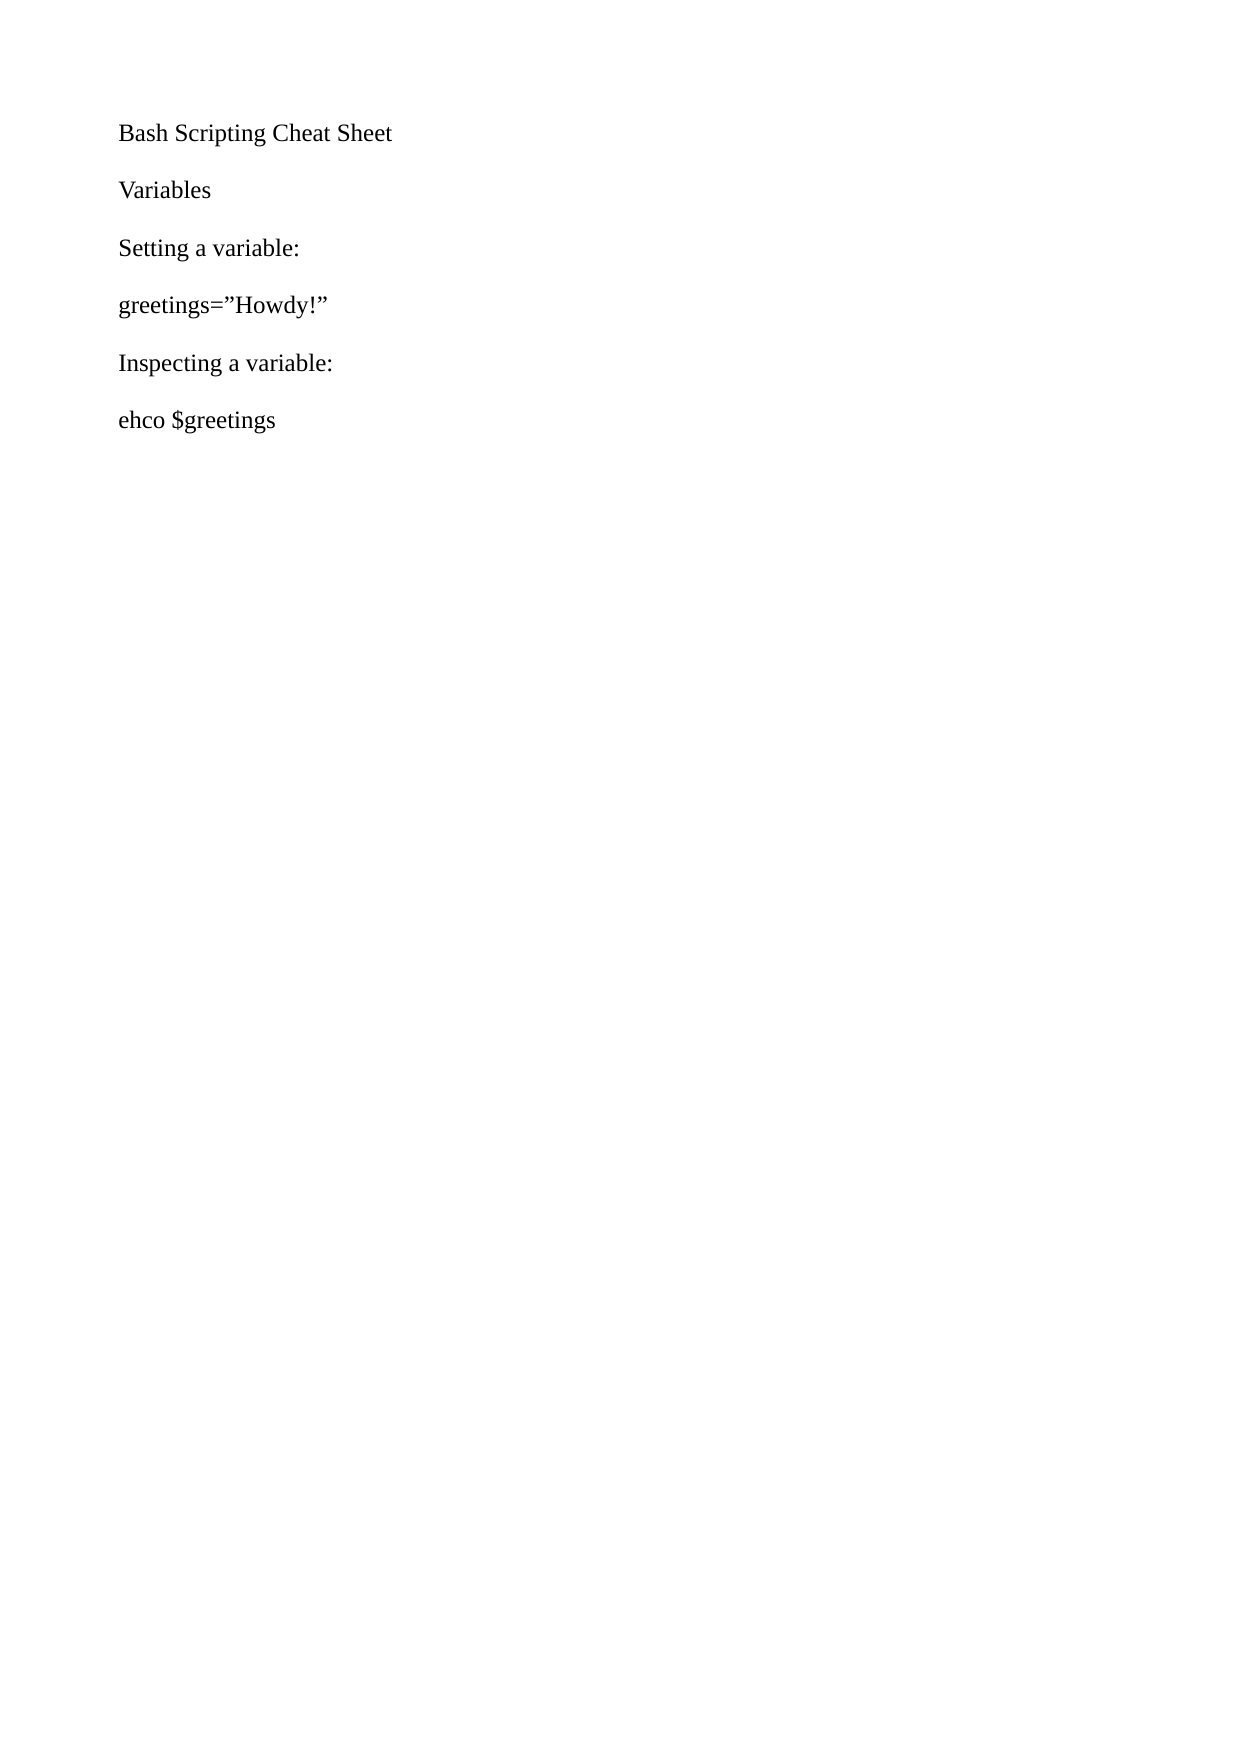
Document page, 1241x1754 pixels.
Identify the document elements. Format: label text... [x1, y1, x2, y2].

text Setting a variable: [118, 233, 1122, 262]
text Variables [118, 176, 1122, 204]
text greetings=”Howdy!” [118, 291, 1122, 319]
text Inspecting a variable: [118, 348, 1122, 377]
text ehco $greetings [118, 406, 1122, 434]
text Bash Scripting Cheat Sheet [118, 118, 1122, 147]
